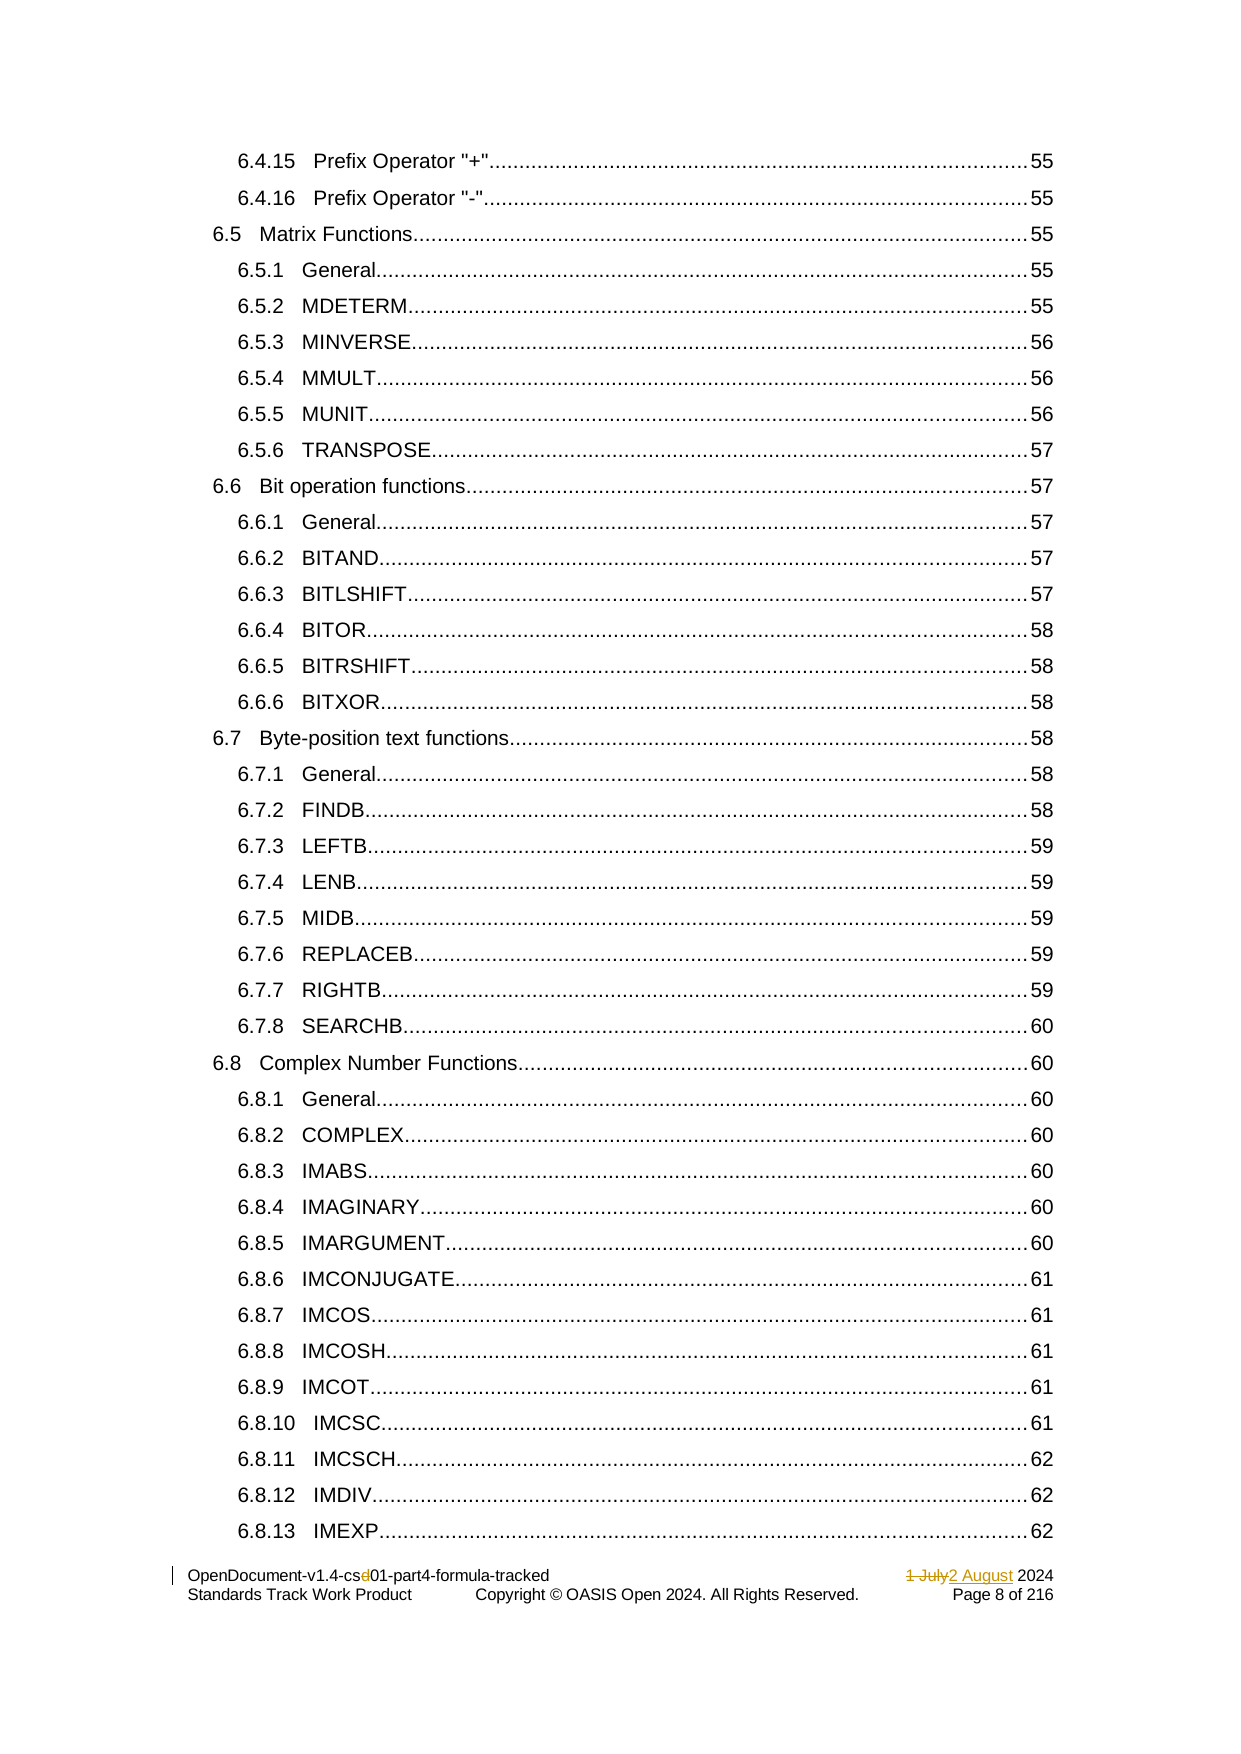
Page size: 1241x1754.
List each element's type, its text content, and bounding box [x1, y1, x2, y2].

text 6.5.4 MMULT 56 [237, 366, 1053, 390]
text 6.8.13 IMEXP 62 [237, 1519, 1053, 1543]
text 6.5.5 MUNIT 56 [237, 402, 1053, 426]
text 6.8.9 IMCOT 61 [237, 1375, 1053, 1399]
text 6.8.6 IMCONJUGATE 61 [237, 1267, 1053, 1291]
text 6.7.8 SEARCHB 60 [237, 1015, 1053, 1038]
text 6.8.1 General 60 [237, 1087, 1053, 1111]
text 6.7.5 MIDB 59 [237, 907, 1053, 930]
text 6.6.5 BITRSHIFT 58 [237, 654, 1053, 678]
text 6.7.6 REPLACEB 59 [237, 943, 1053, 966]
text 6.6.1 General 57 [237, 510, 1053, 534]
text 6.7.3 LEFTB 59 [237, 835, 1053, 858]
text 6.7.7 RIGHTB 59 [237, 979, 1053, 1002]
text 6.8.2 COMPLEX 60 [237, 1123, 1053, 1147]
text 6.8 Complex Number Functions 60 [212, 1051, 1053, 1074]
text 6.8.5 IMARGUMENT 60 [237, 1231, 1053, 1255]
text 6.8.7 IMCOS 61 [237, 1303, 1053, 1327]
text 6.8.12 IMDIV 62 [237, 1483, 1053, 1507]
text 6.8.10 IMCSC 61 [237, 1411, 1053, 1435]
text 6.4.15 Prefix Operator "+" 55 [237, 150, 1053, 173]
text 6.8.4 IMAGINARY 60 [237, 1195, 1053, 1219]
text 6.8.11 IMCSCH 62 [237, 1447, 1053, 1471]
text 6.7 Byte-position text functions 58 [212, 727, 1053, 750]
text 6.4.16 Prefix Operator "-" 55 [237, 186, 1053, 209]
text 6.8.3 IMABS 60 [237, 1159, 1053, 1183]
text 6.6.6 BITXOR 58 [237, 691, 1053, 714]
text 6.5.1 General 55 [237, 258, 1053, 282]
text 6.7.4 LENB 59 [237, 871, 1053, 894]
text 6.5.3 MINVERSE 56 [237, 330, 1053, 354]
text 6.6.3 BITLSHIFT 57 [237, 582, 1053, 606]
text 6.5.2 MDETERM 55 [237, 294, 1053, 318]
text 6.5 Matrix Functions 55 [212, 222, 1053, 246]
text 6.7.2 FINDB 58 [237, 799, 1053, 822]
text 6.6 Bit operation functions 57 [212, 474, 1053, 498]
text 6.6.4 BITOR 58 [237, 618, 1053, 642]
text 6.7.1 General 58 [237, 763, 1053, 786]
text 6.8.8 IMCOSH 61 [237, 1339, 1053, 1363]
text 6.6.2 BITAND 57 [237, 546, 1053, 570]
text 6.5.6 TRANSPOSE 57 [237, 438, 1053, 462]
